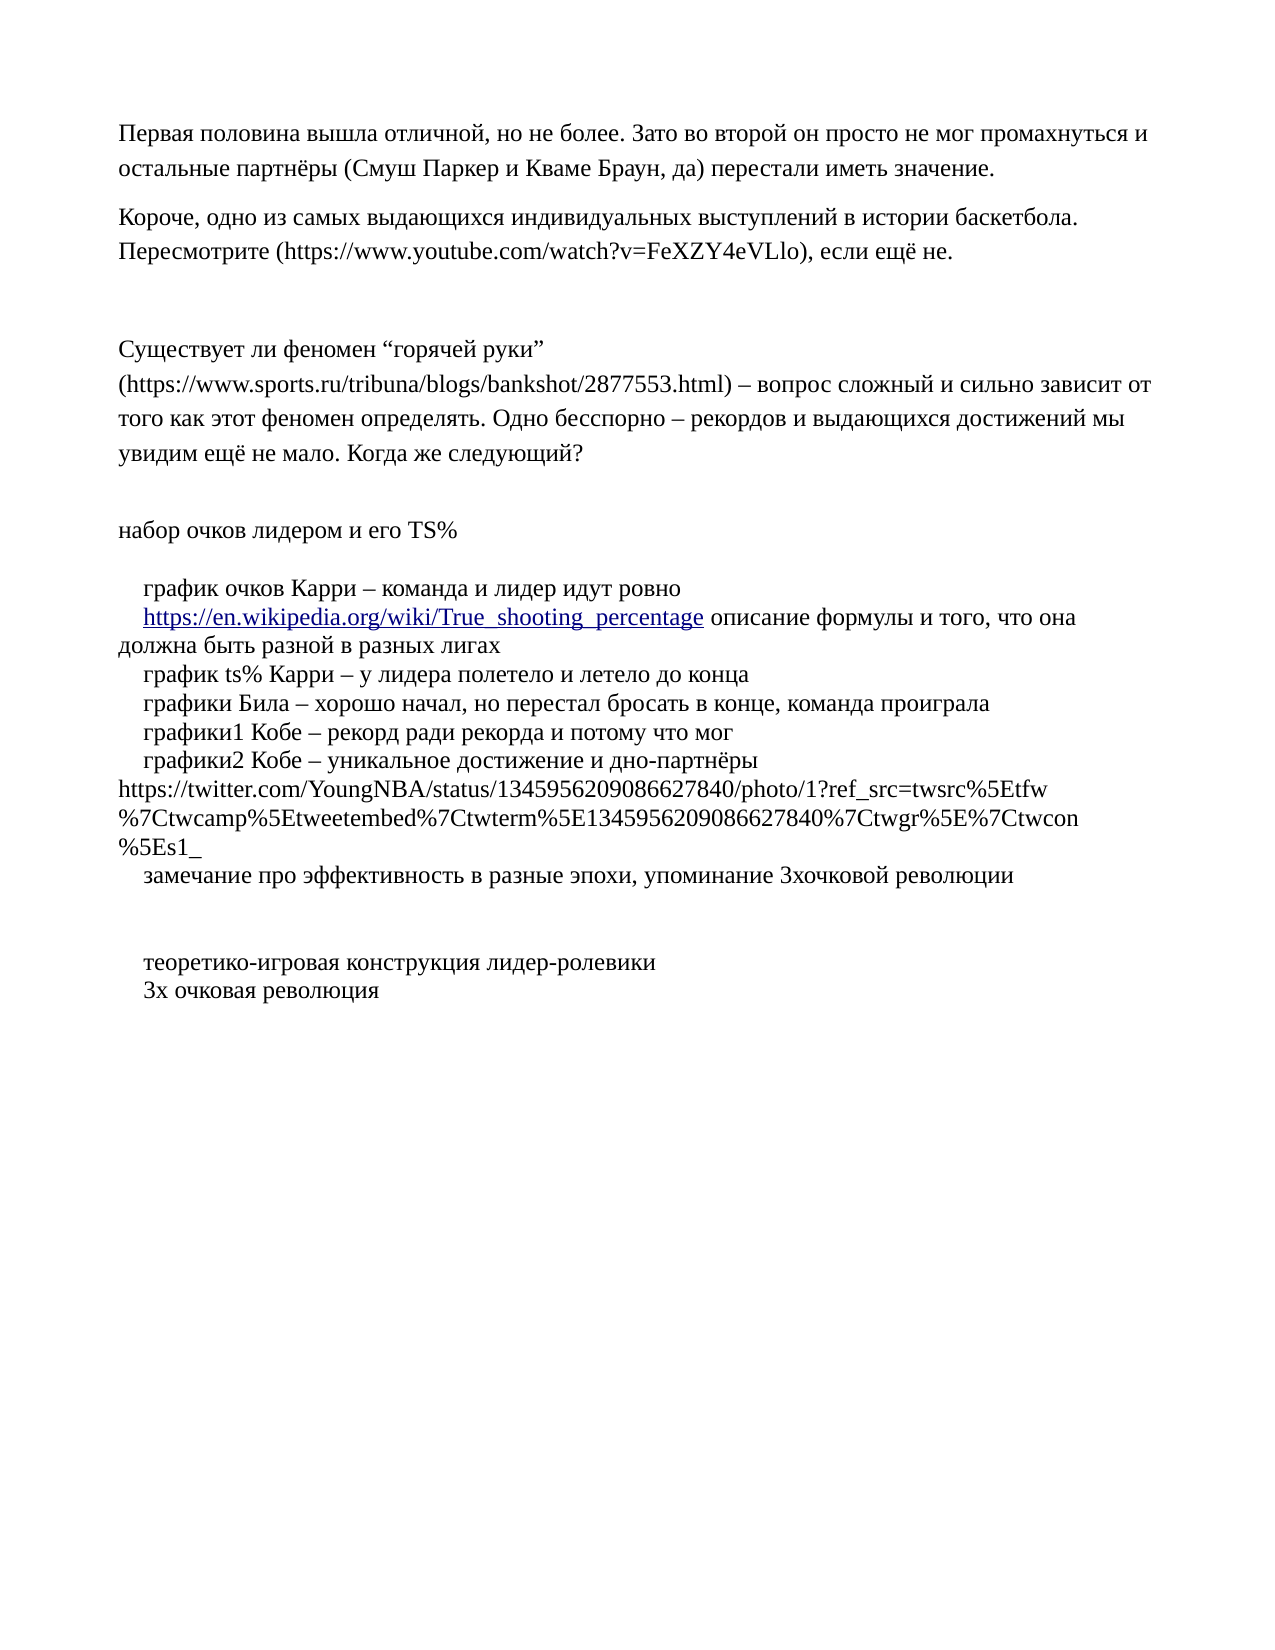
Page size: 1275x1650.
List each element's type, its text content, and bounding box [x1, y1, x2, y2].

text Короче, одно из самых выдающихся индивидуальных выступлений в истории баскетбола. Пересмотрите (https://www.youtube.com/watch?v=FeXZY4eVLlo), если ещё не. [118, 202, 1157, 265]
text графики2 Кобе – уникальное достижение и дно-партнёры [118, 746, 1157, 774]
text график ts% Карри – у лидера полетело и летело до конца [118, 659, 1157, 688]
text https://twitter.com/YoungNBA/status/1345956209086627840/photo/1?ref_src=twsrc%5Etfw%7Ctwcamp%5Etweetembed%7Ctwterm%5E1345956209086627840%7Ctwgr%5E%7Ctwcon%5Es1_ [118, 774, 1157, 861]
text набор очков лидером и его TS% [118, 516, 1157, 544]
text теоретико-игровая конструкция лидер-ролевики [118, 947, 1157, 976]
text график очков Карри – команда и лидер идут ровно [118, 573, 1157, 602]
text Существует ли феномен “горячей руки” (https://www.sports.ru/tribuna/blogs/bankshot/2877553.html) – вопрос сложный и сильно зависит от того как этот феномен определять. Одно бесспорно – рекордов и выдающихся достижений мы увидим ещё не мало. Когда же следующий? [118, 334, 1157, 466]
text Первая половина вышла отличной, но не более. Зато во второй он просто не мог промахнуться и остальные партнёры (Смуш Паркер и Кваме Браун, да) перестали иметь значение. [118, 118, 1157, 181]
text графики Била – хорошо начал, но перестал бросать в конце, команда проиграла [118, 688, 1157, 717]
text 3х очковая революция [118, 976, 1157, 1004]
text https://en.wikipedia.org/wiki/True_shooting_percentage описание формулы и того, что она должна быть разной в разных лигах [118, 602, 1157, 659]
text графики1 Кобе – рекорд ради рекорда и потому что мог [118, 717, 1157, 746]
text замечание про эффективность в разные эпохи, упоминание 3хочковой революции [118, 861, 1157, 889]
